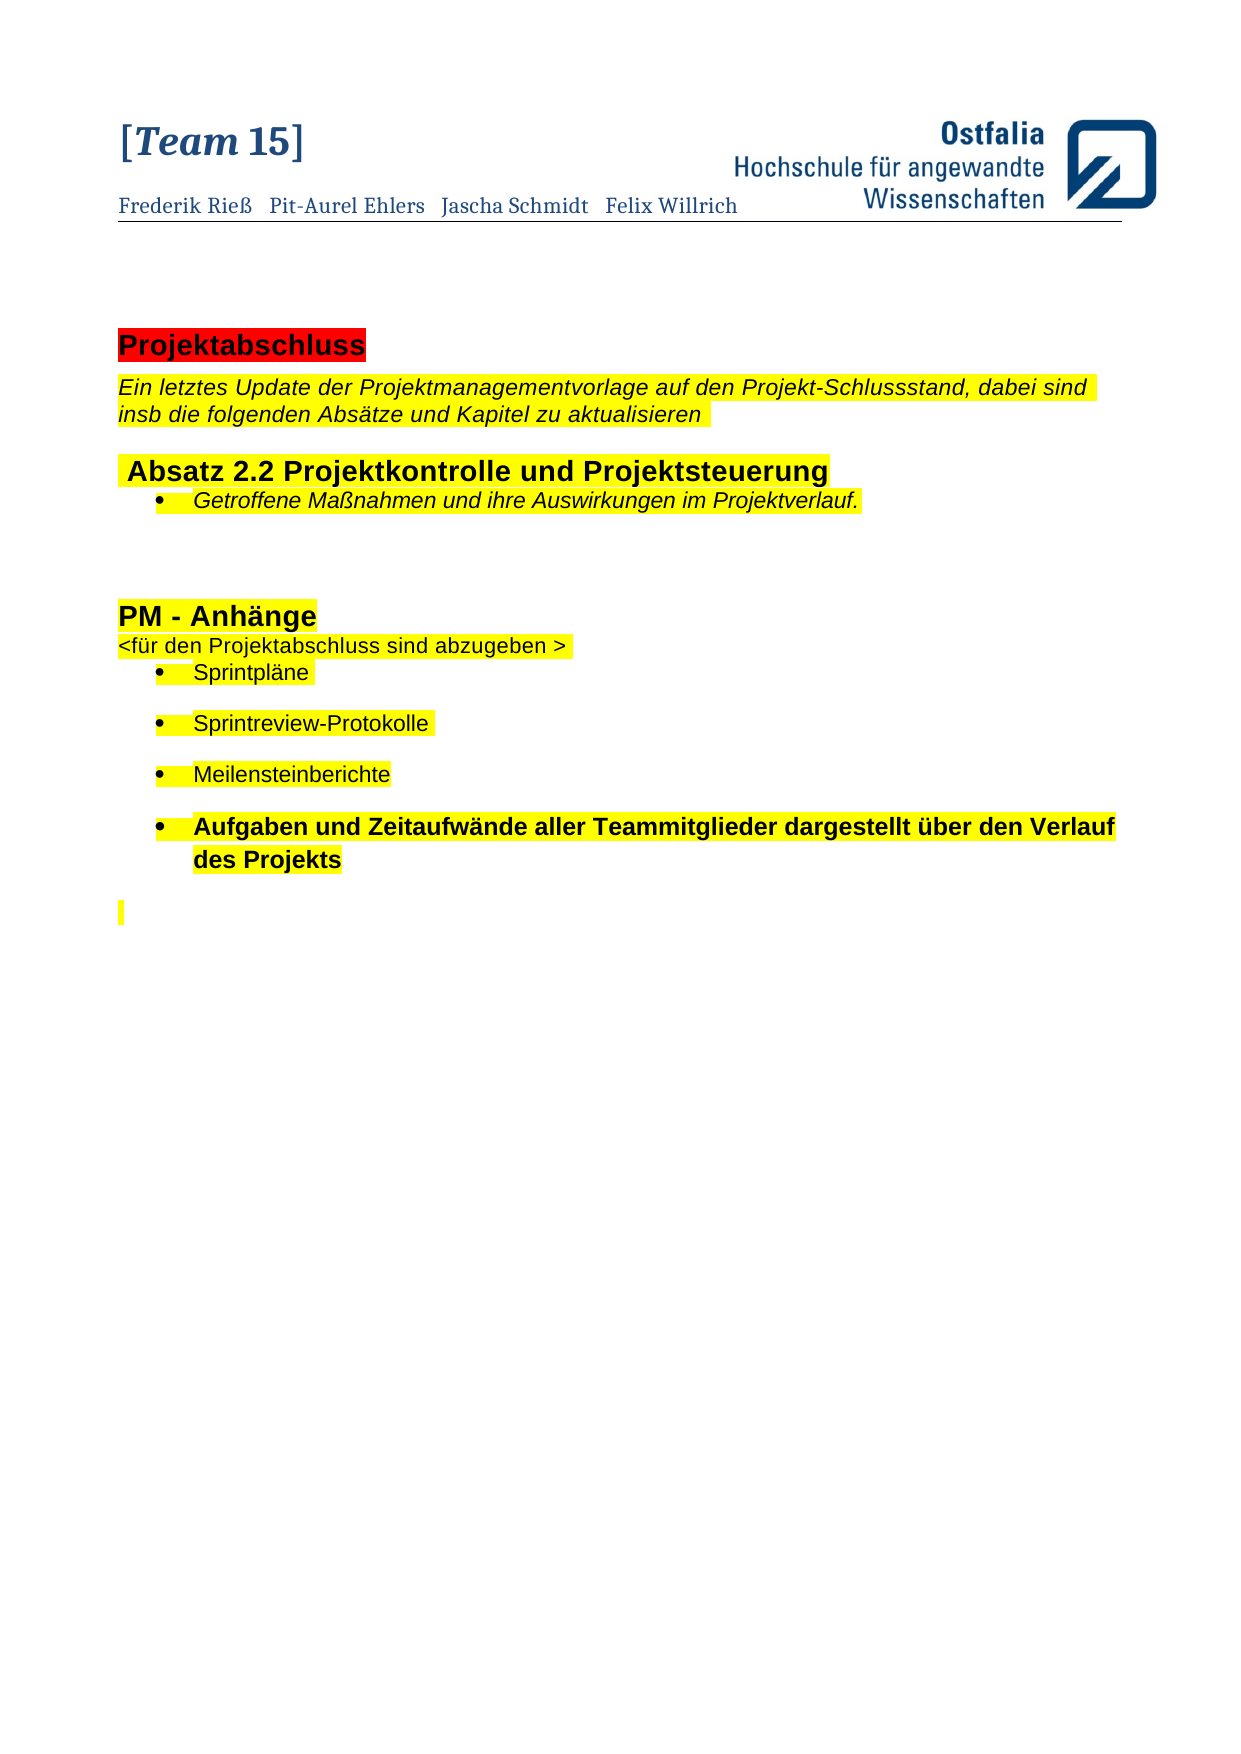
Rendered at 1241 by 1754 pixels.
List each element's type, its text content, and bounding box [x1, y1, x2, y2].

list Sprintpläne [156, 659, 1122, 685]
picture [731, 118, 1160, 211]
text Absatz 2.2 Projektkontrolle und Projektsteuerung [118, 454, 1122, 487]
list Sprintreview-Protokolle [156, 710, 1122, 736]
text <für den Projektabschluss sind abzugeben > [118, 632, 1122, 659]
list Meilensteinberichte [156, 761, 1122, 787]
text Ein letztes Update der Projektmanagementvorlage auf den Projekt-Schlussstand, dabei sind insb die folgenden Absätze und Kapitel zu aktualisieren [118, 374, 1122, 427]
text PM - Anhänge [118, 598, 1122, 632]
list Aufgaben und Zeitaufwände aller Teammitglieder dargestellt über den Verlauf des Projekts [156, 812, 1122, 874]
text Projektabschluss [118, 328, 1122, 362]
list Getroffene Maßnahmen und ihre Auswirkungen im Projektverlauf. [156, 487, 1122, 514]
